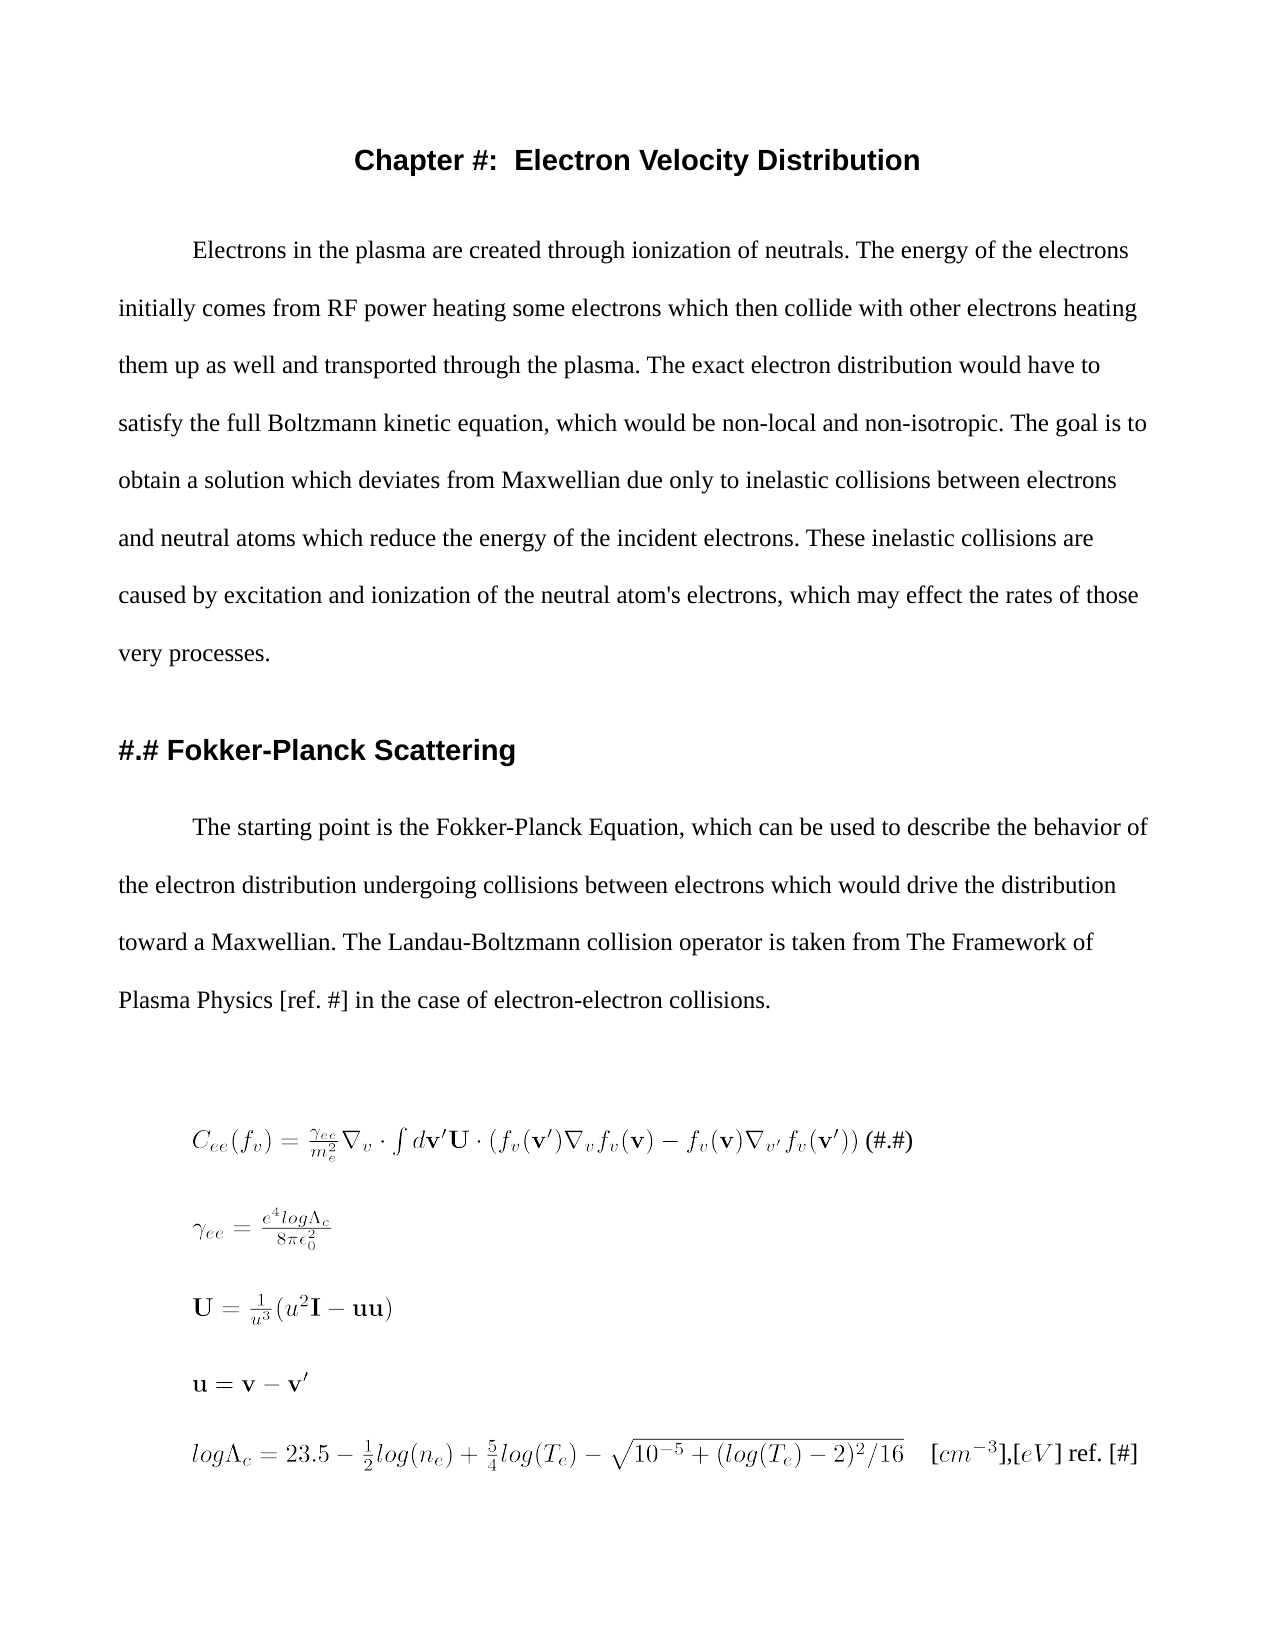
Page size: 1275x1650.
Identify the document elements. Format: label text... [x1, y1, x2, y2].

text [118, 1437, 191, 1472]
picture [938, 1439, 999, 1465]
text Electrons in the plasma are created through ionization of neutrals. The energy of the electrons initially comes from RF power heating some electrons which then collide with other electrons heating them up as well and transported through the plasma. The exact electron distribution would have to satisfy the full Boltzmann kinetic equation, which would be non-local and non-isotropic. The goal is to obtain a solution which deviates from Maxwellian due only to inelastic collisions between electrons and neutral atoms which reduce the energy of the incident electrons. These inelastic collisions are caused by excitation and ionization of the neutral atom's electrons, which may effect the rates of those very processes. [118, 235, 1157, 666]
subtitle Chapter #: Electron Velocity Distribution [118, 143, 1157, 177]
picture [191, 1205, 334, 1251]
picture [191, 1126, 859, 1164]
picture [191, 1291, 393, 1327]
subtitle #.# Fokker-Planck Scattering [118, 733, 1157, 766]
picture [1021, 1442, 1054, 1465]
text The starting point is the Fokker-Planck Equation, which can be used to describe the behavior of the electron distribution undergoing collisions between electrons which would drive the distribution toward a Maxwellian. The Landau-Boltzmann collision operator is taken from The Framework of Plasma Physics [ref. #] in the case of electron-electron collisions. [118, 812, 1157, 1013]
text [],[] ref. [#] [906, 1437, 1157, 1472]
picture [191, 1369, 310, 1395]
picture [191, 1437, 906, 1473]
text (#.#) [118, 1125, 1157, 1164]
